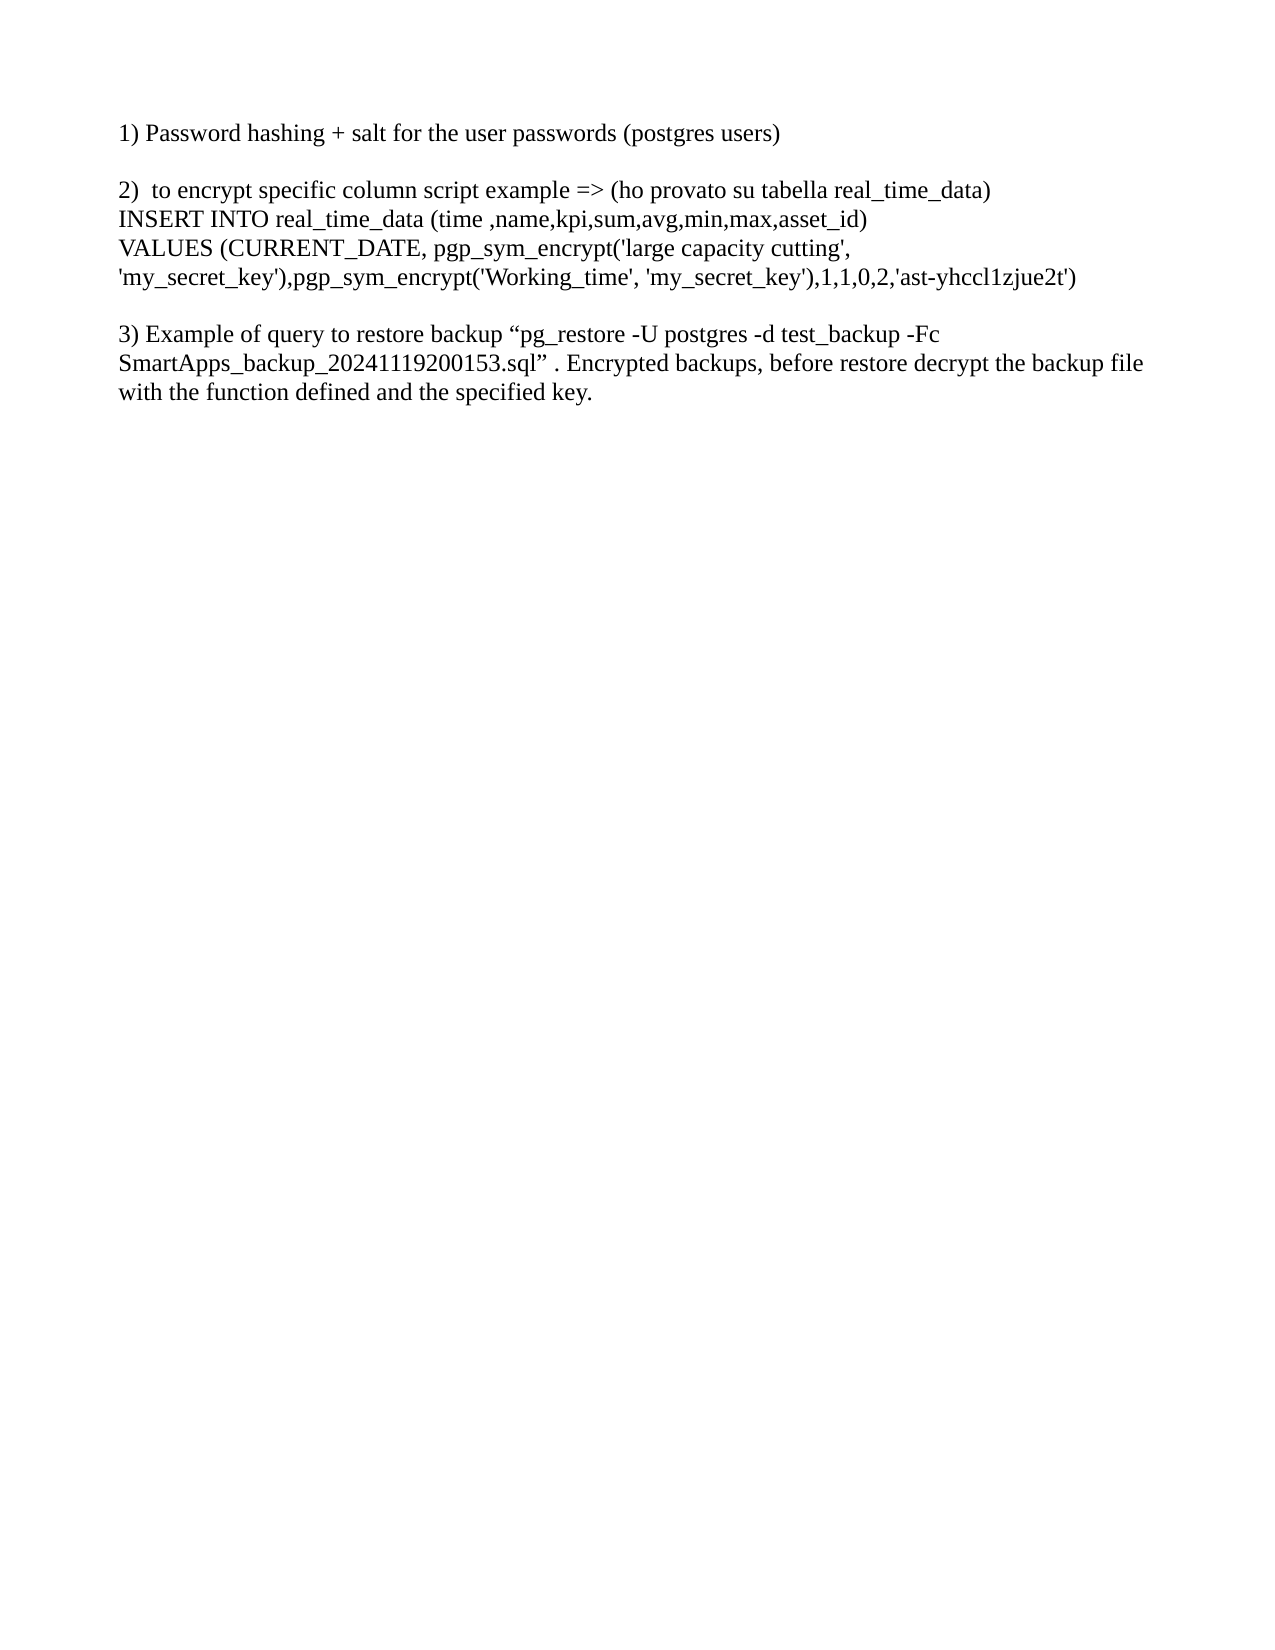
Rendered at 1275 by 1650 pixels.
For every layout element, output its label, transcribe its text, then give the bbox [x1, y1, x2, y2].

text 1) Password hashing + salt for the user passwords (postgres users) [118, 118, 1157, 147]
text 2) to encrypt specific column script example => (ho provato su tabella real_time_data) INSERT INTO real_time_data (time ,name,kpi,sum,avg,min,max,asset_id) VALUES (CURRENT_DATE, pgp_sym_encrypt('large capacity cutting', 'my_secret_key'),pgp_sym_encrypt('Working_time', 'my_secret_key'),1,1,0,2,'ast-yhccl1zjue2t') [118, 176, 1157, 291]
text 3) Example of query to restore backup “pg_restore -U postgres -d test_backup -Fc SmartApps_backup_20241119200153.sql” . Encrypted backups, before restore decrypt the backup file with the function defined and the specified key. [118, 291, 1157, 434]
